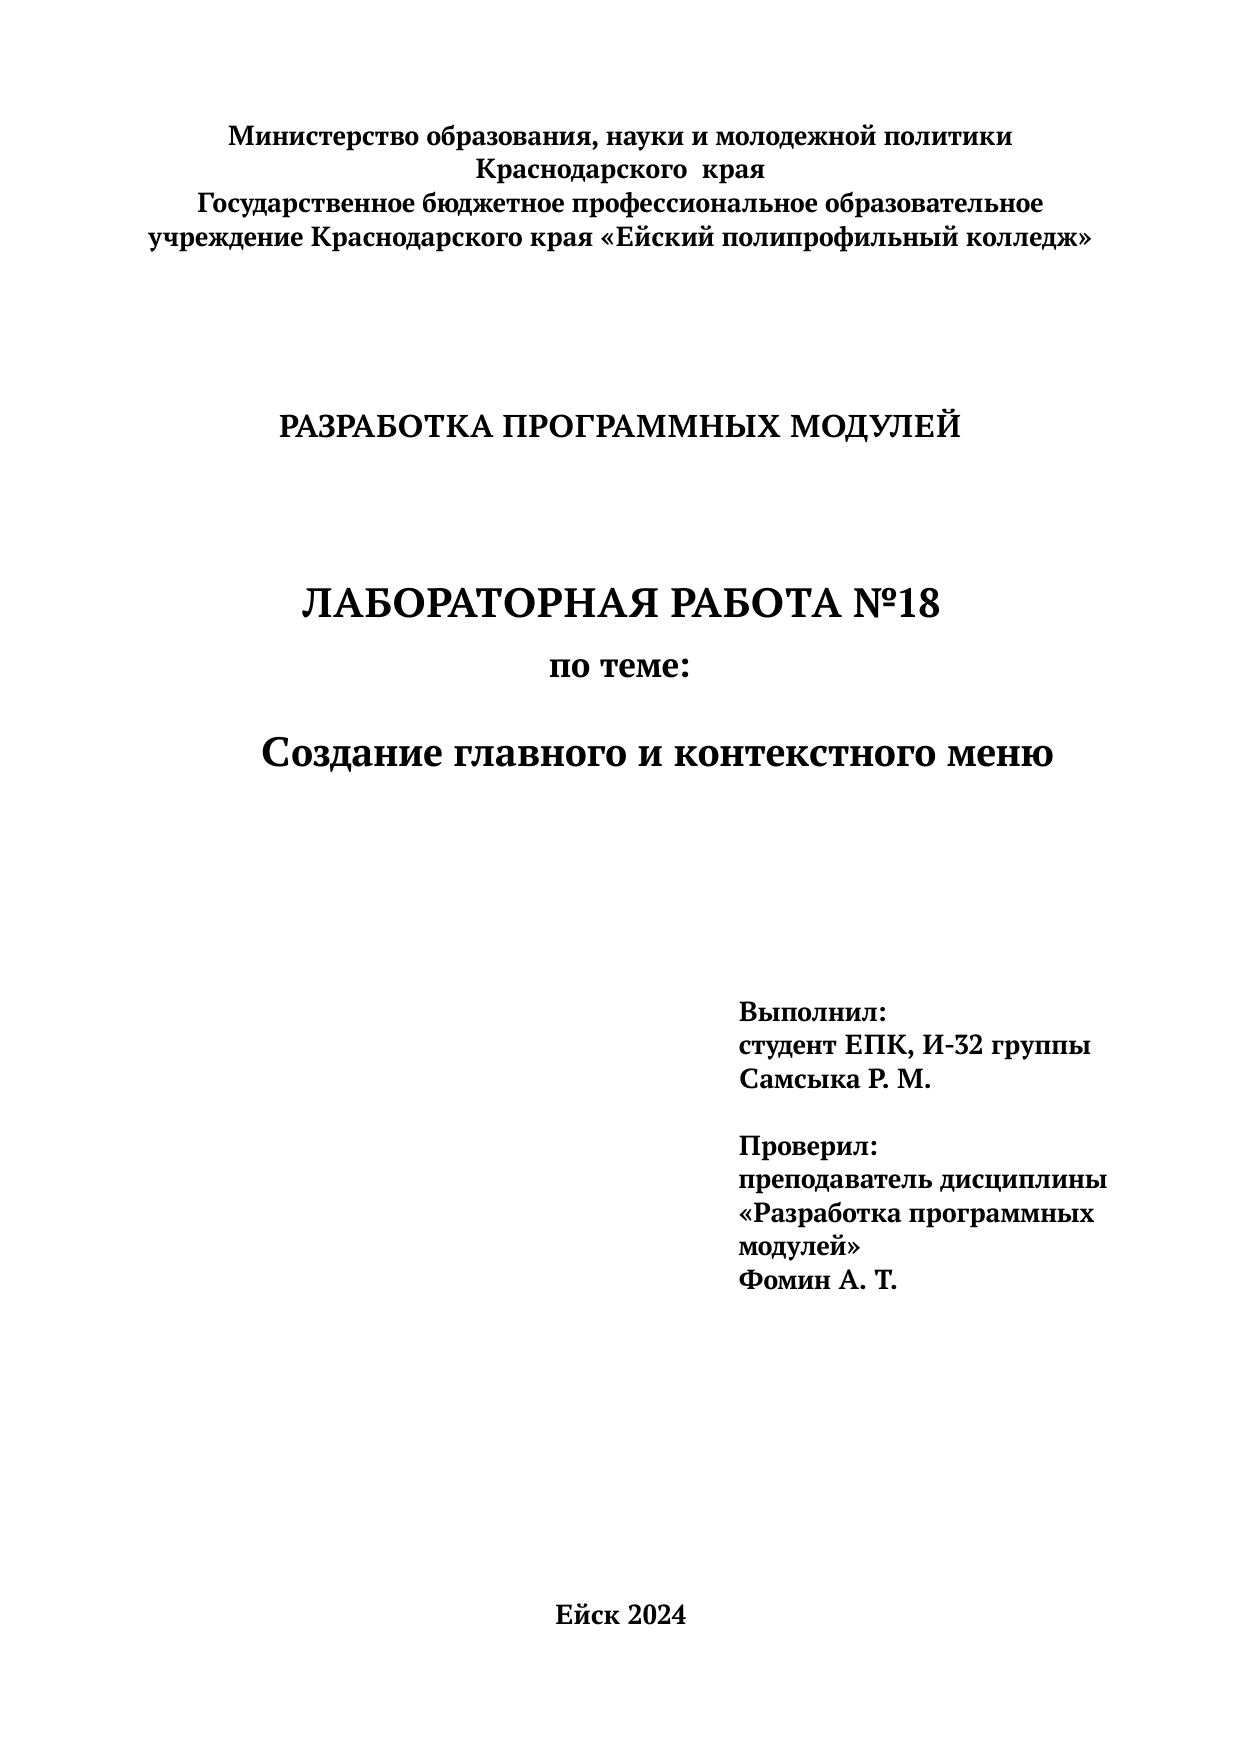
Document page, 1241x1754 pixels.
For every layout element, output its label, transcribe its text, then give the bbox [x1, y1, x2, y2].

text Самсыка Р. М. [738, 1061, 1122, 1094]
text студент ЕПК, И-32 группы [738, 1027, 1122, 1061]
text преподаватель дисциплины «Разработка программных модулей» [738, 1161, 1122, 1262]
text ЛАБОРАТОРНАЯ РАБОТА №18 [118, 577, 1122, 627]
text Краснодарского края [118, 152, 1122, 185]
text Фомин А. Т. [738, 1262, 1122, 1296]
text по теме: [118, 642, 1122, 686]
text Ейск 2024 [118, 1597, 1122, 1631]
text РАЗРАБОТКА ПРОГРАММНЫХ МОДУЛЕЙ [118, 406, 1122, 445]
text Выполнил: [738, 994, 1122, 1027]
subtitle Создание главного и контекстного меню [192, 726, 1122, 776]
text Проверил: [738, 1128, 1122, 1161]
text Государственное бюджетное профессиональное образовательное учреждение Краснодарского края «Ейский полипрофильный колледж» [118, 185, 1122, 252]
text Министерство образования, науки и молодежной политики [118, 118, 1122, 152]
